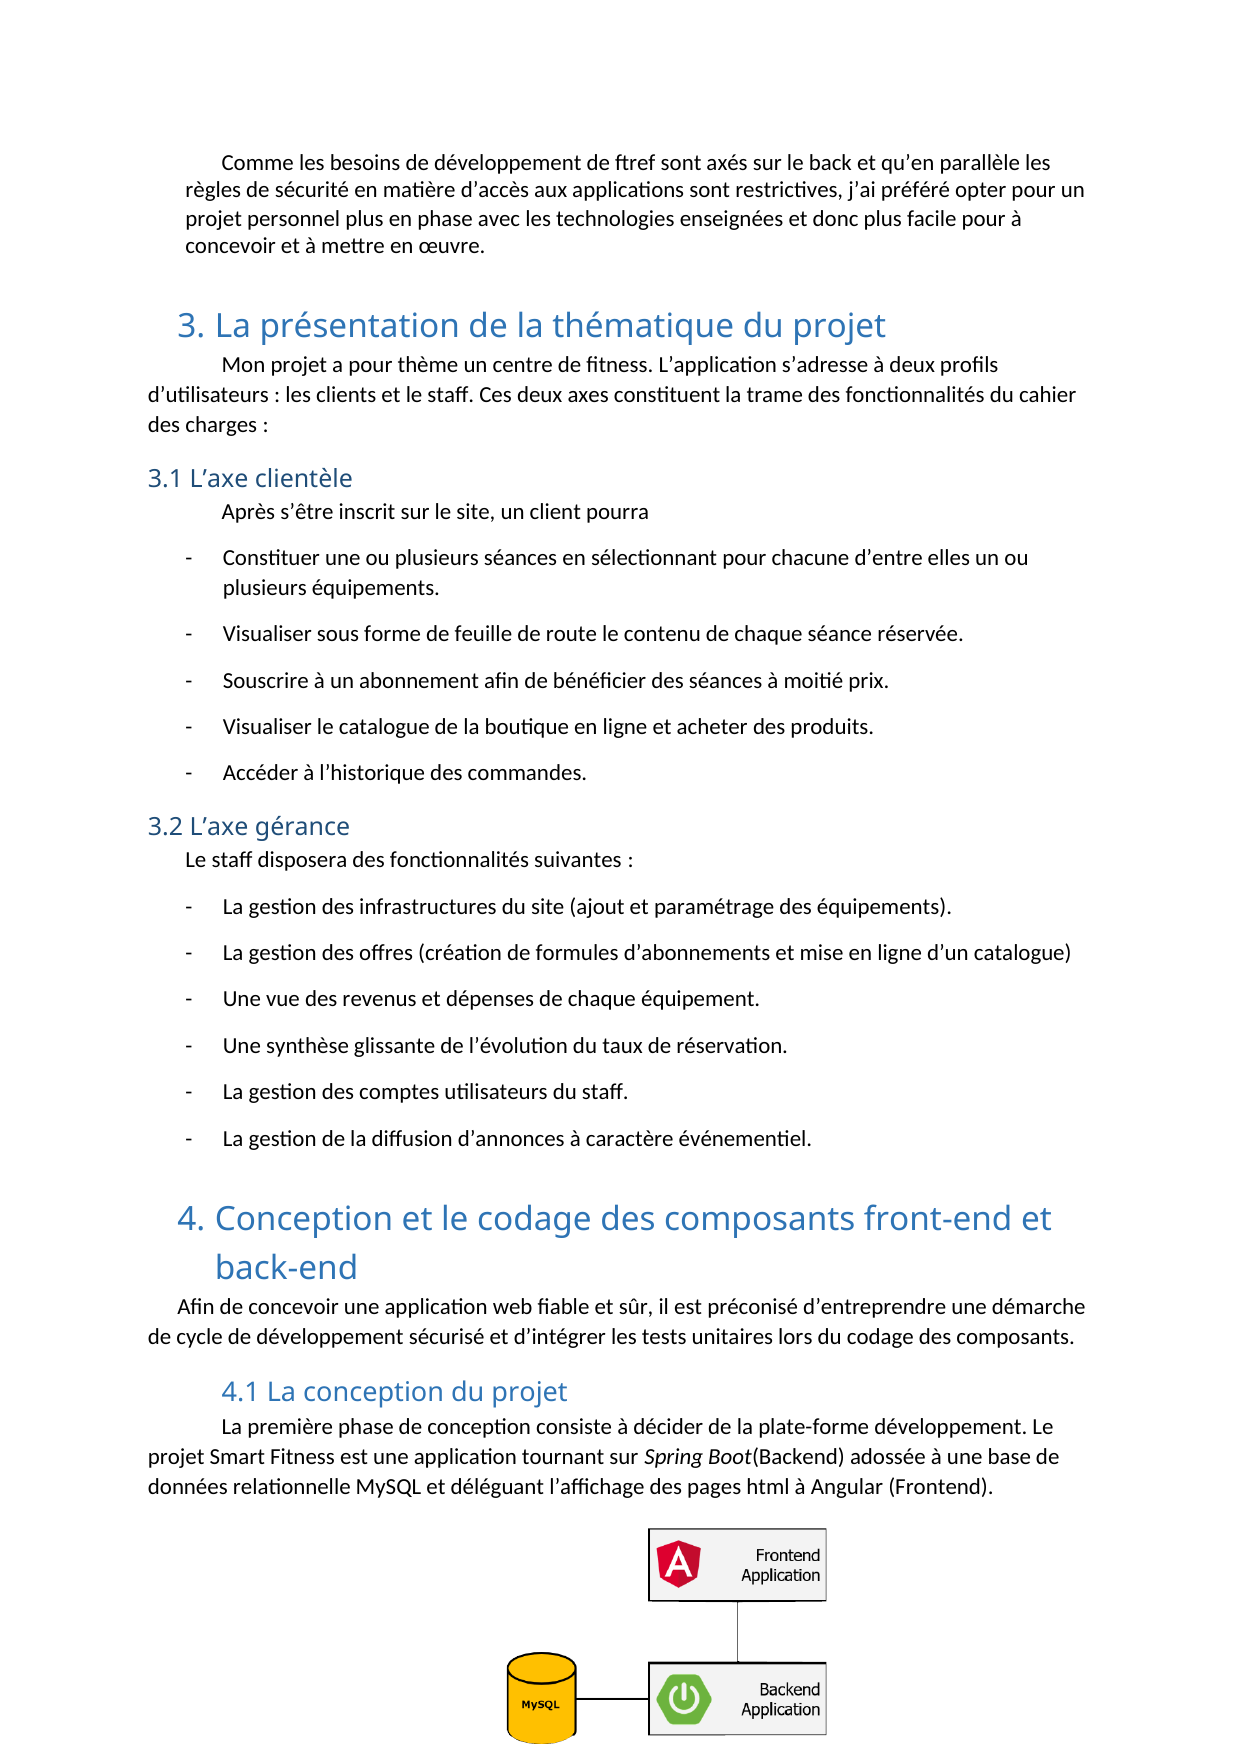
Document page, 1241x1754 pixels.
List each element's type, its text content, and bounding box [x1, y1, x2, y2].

list La gestion des offres (création de formules d’abonnements et mise en ligne d’un catalogue) [185, 938, 1093, 966]
list Une synthèse glissante de l’évolution du taux de réservation. [185, 1031, 1093, 1059]
text Mon projet a pour thème un centre de fitness. L’application s’adresse à deux profils d’utilisateurs : les clients et le staff. Ces deux axes constituent la trame des fonctionnalités du cahier des charges : [148, 350, 1093, 438]
list Constituer une ou plusieurs séances en sélectionnant pour chacune d’entre elles un ou plusieurs équipements. [185, 543, 1093, 601]
list Une vue des revenus et dépenses de chaque équipement. [185, 984, 1093, 1013]
text Afin de concevoir une application web fiable et sûr, il est préconisé d’entreprendre une démarche de cycle de développement sécurisé et d’intégrer les tests unitaires lors du codage des composants. [148, 1292, 1093, 1350]
text Après s’être inscrit sur le site, un client pourra [185, 497, 1093, 525]
list Visualiser le catalogue de la boutique en ligne et acheter des produits. [185, 712, 1093, 740]
list Conception et le codage des composants front-end et back-end [177, 1195, 1093, 1289]
list La gestion des infrastructures du site (ajout et paramétrage des équipements). [185, 892, 1093, 920]
text Comme les besoins de développement de ftref sont axés sur le back et qu’en parallèle les règles de sécurité en matière d’accès aux applications sont restrictives, j’ai préféré opter pour un projet personnel plus en phase avec les technologies enseignées et donc plus facile pour à concevoir et à mettre en œuvre. [185, 148, 1093, 260]
list La gestion de la diffusion d’annonces à caractère événementiel. [185, 1124, 1093, 1152]
list La présentation de la thématique du projet [177, 301, 1093, 347]
subtitle 4.1 La conception du projet [148, 1373, 1093, 1409]
list Visualiser sous forme de feuille de route le contenu de chaque séance réservée. [185, 619, 1093, 647]
list La gestion des comptes utilisateurs du staff. [185, 1077, 1093, 1105]
subtitle 3.1 L’axe clientèle [148, 460, 1093, 494]
text Le staff disposera des fonctionnalités suivantes : [148, 845, 1093, 873]
list Accéder à l’historique des commandes. [185, 758, 1093, 786]
list Souscrire à un abonnement afin de bénéficier des séances à moitié prix. [185, 666, 1093, 694]
text La première phase de conception consiste à décider de la plate-forme développement. Le projet Smart Fitness est une application tournant sur Spring Boot(Backend) adossée à une base de données relationnelle MySQL et déléguant l’affichage des pages html à Angular (Frontend). [148, 1412, 1093, 1500]
subtitle 3.2 L’axe gérance [148, 809, 1093, 843]
